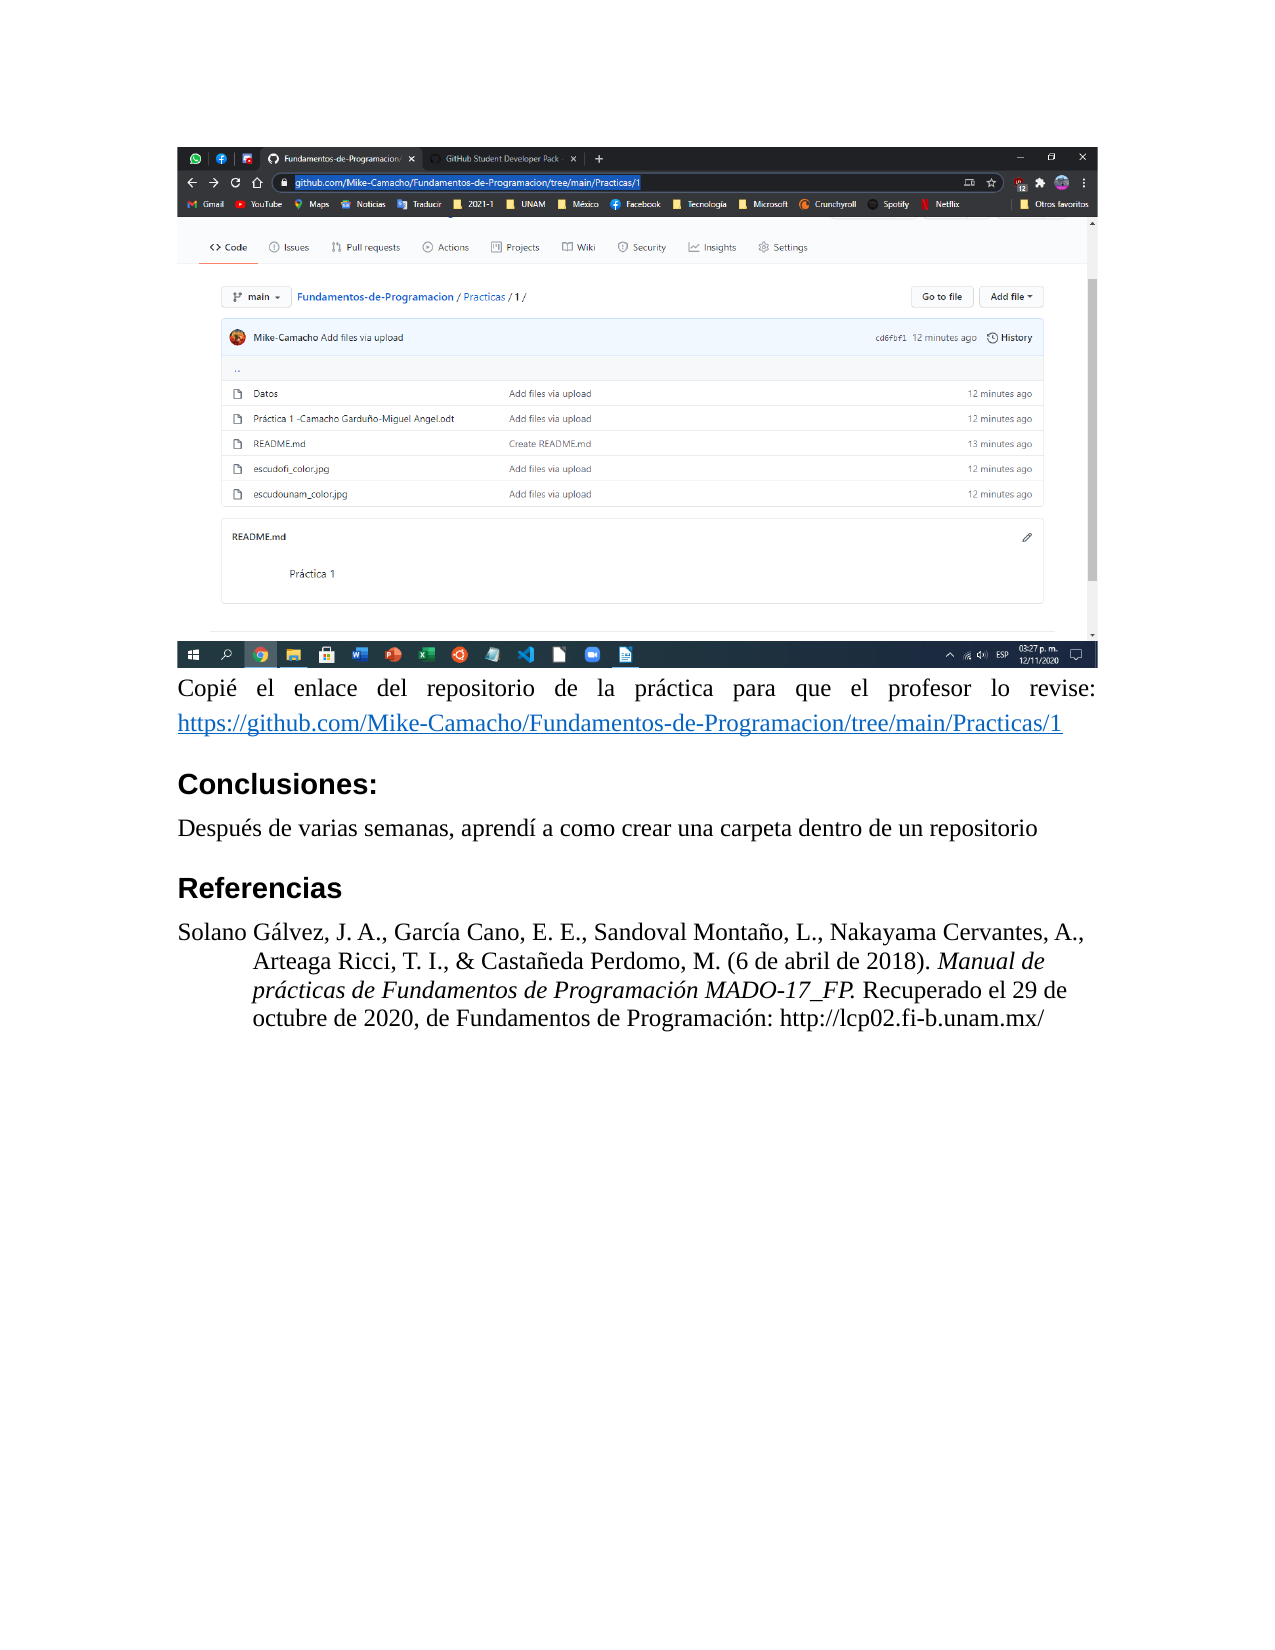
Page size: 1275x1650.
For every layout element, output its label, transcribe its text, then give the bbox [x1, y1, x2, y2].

subtitle Conclusiones: [177, 767, 1098, 801]
subtitle Referencias [177, 871, 1098, 905]
text Después de varias semanas, aprendí a como crear una carpeta dentro de un repositorio [177, 813, 1098, 842]
text Copié el enlace del repositorio de la práctica para que el profesor lo revise: https://github.com/Mike-Camacho/Fundamentos-de-Programacion/tree/main/Practicas/1 [177, 668, 1098, 736]
text Solano Gálvez, J. A., García Cano, E. E., Sandoval Montaño, L., Nakayama Cervantes, A., Arteaga Ricci, T. I., & Castañeda Perdomo, M. (6 de abril de 2018). Manual de prácticas de Fundamentos de Programación MADO-17_FP. Recuperado el 29 de octubre de 2020, de Fundamentos de Programación: http://lcp02.fi-b.unam.mx/ [177, 917, 1098, 1032]
picture [177, 147, 1098, 668]
